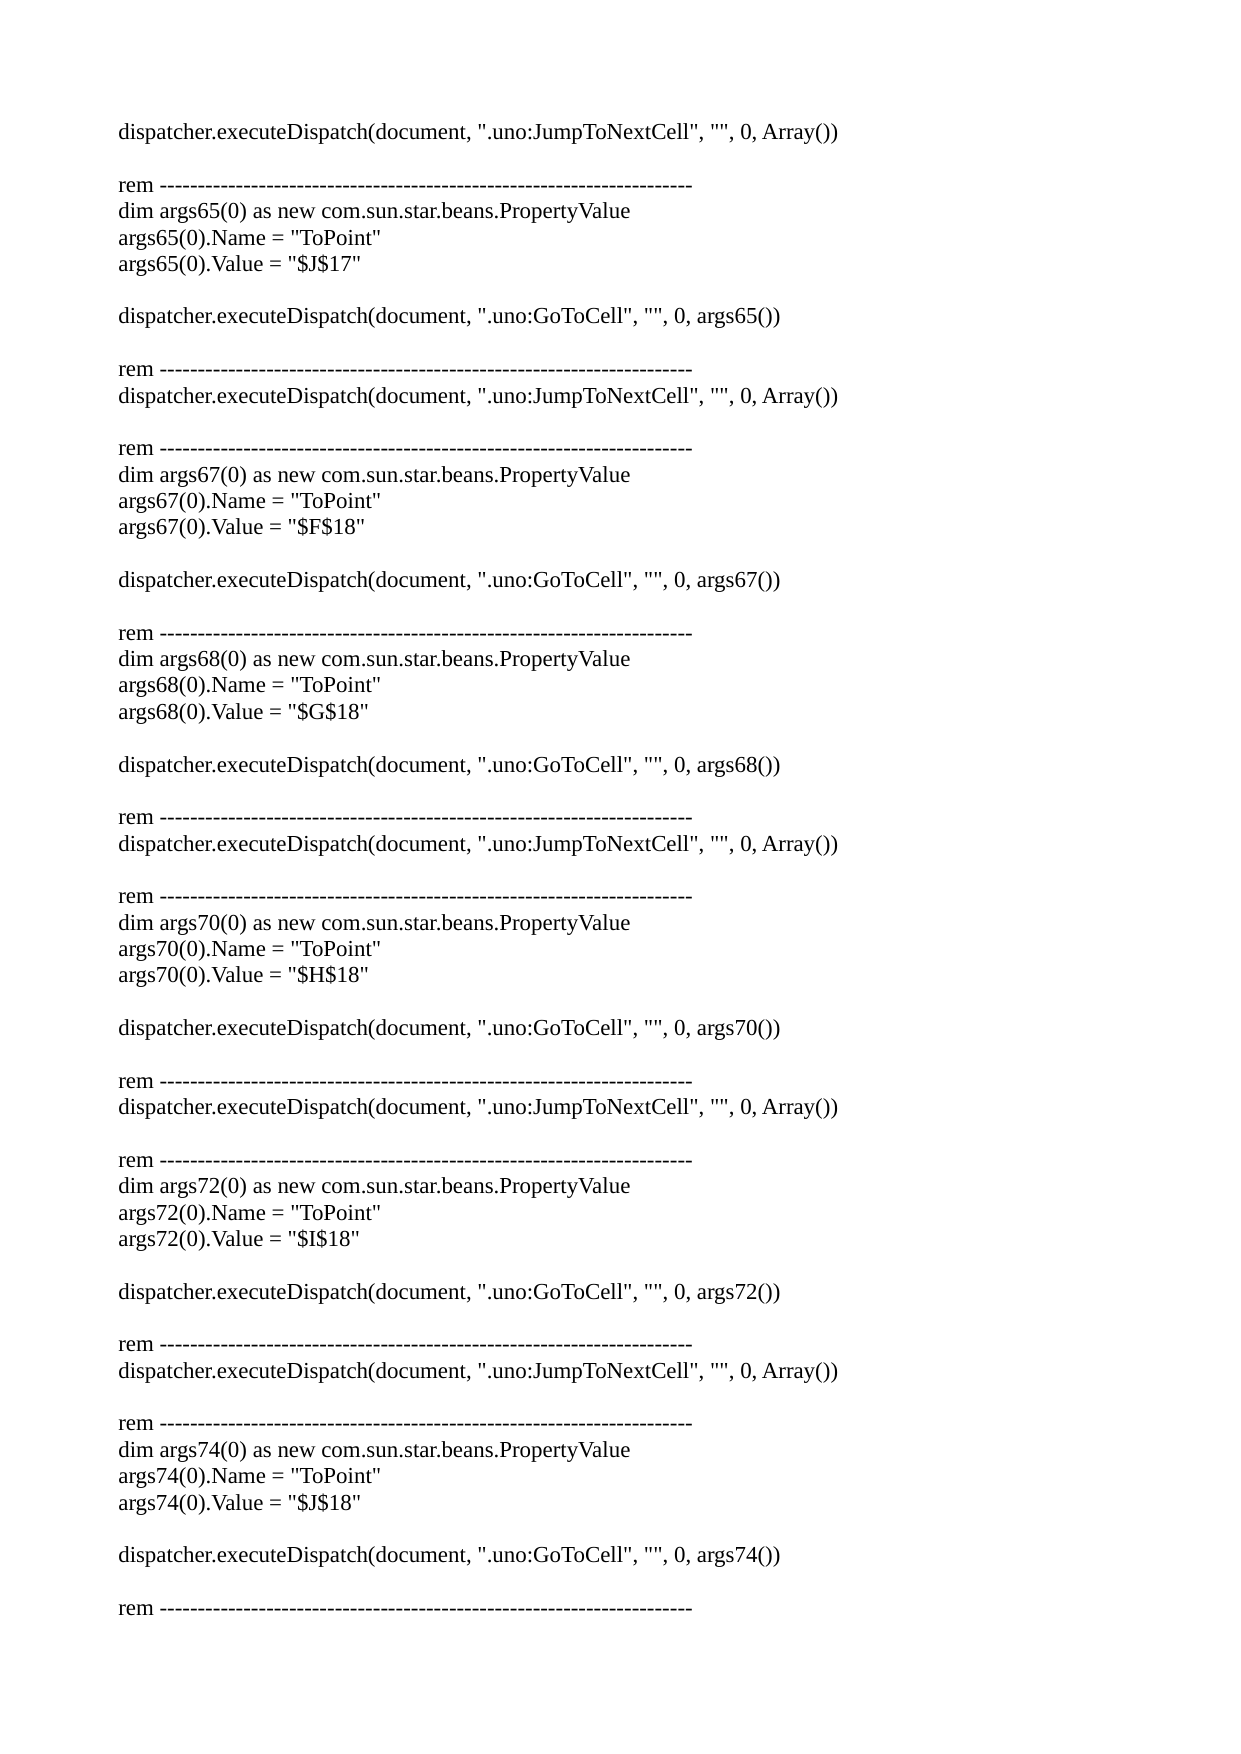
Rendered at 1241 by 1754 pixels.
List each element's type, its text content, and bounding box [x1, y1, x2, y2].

text dim args67(0) as new com.sun.star.beans.PropertyValue [118, 461, 1122, 487]
text dispatcher.executeDispatch(document, ".uno:JumpToNextCell", "", 0, Array()) [118, 382, 1122, 408]
text args74(0).Name = "ToPoint" [118, 1462, 1122, 1488]
text args70(0).Name = "ToPoint" [118, 935, 1122, 961]
text rem ---------------------------------------------------------------------- [118, 882, 1122, 909]
text dispatcher.executeDispatch(document, ".uno:GoToCell", "", 0, args65()) [118, 303, 1122, 329]
text rem ---------------------------------------------------------------------- [118, 1594, 1122, 1620]
text args67(0).Value = "$F$18" [118, 513, 1122, 540]
text dim args68(0) as new com.sun.star.beans.PropertyValue [118, 645, 1122, 672]
text dispatcher.executeDispatch(document, ".uno:JumpToNextCell", "", 0, Array()) [118, 1357, 1122, 1383]
text args68(0).Value = "$G$18" [118, 698, 1122, 724]
text args72(0).Name = "ToPoint" [118, 1199, 1122, 1225]
text rem ---------------------------------------------------------------------- [118, 1330, 1122, 1357]
text rem ---------------------------------------------------------------------- [118, 171, 1122, 197]
text args74(0).Value = "$J$18" [118, 1488, 1122, 1515]
text rem ---------------------------------------------------------------------- [118, 1146, 1122, 1172]
text dispatcher.executeDispatch(document, ".uno:GoToCell", "", 0, args70()) [118, 1014, 1122, 1041]
text dispatcher.executeDispatch(document, ".uno:GoToCell", "", 0, args68()) [118, 751, 1122, 777]
text dim args72(0) as new com.sun.star.beans.PropertyValue [118, 1172, 1122, 1199]
text rem ---------------------------------------------------------------------- [118, 1067, 1122, 1093]
text dispatcher.executeDispatch(document, ".uno:JumpToNextCell", "", 0, Array()) [118, 830, 1122, 856]
text dim args70(0) as new com.sun.star.beans.PropertyValue [118, 909, 1122, 935]
text rem ---------------------------------------------------------------------- [118, 434, 1122, 461]
text rem ---------------------------------------------------------------------- [118, 1409, 1122, 1436]
text args70(0).Value = "$H$18" [118, 961, 1122, 988]
text args65(0).Name = "ToPoint" [118, 223, 1122, 250]
text dispatcher.executeDispatch(document, ".uno:JumpToNextCell", "", 0, Array()) [118, 118, 1122, 144]
text dispatcher.executeDispatch(document, ".uno:GoToCell", "", 0, args74()) [118, 1541, 1122, 1568]
text dispatcher.executeDispatch(document, ".uno:GoToCell", "", 0, args72()) [118, 1278, 1122, 1304]
text rem ---------------------------------------------------------------------- [118, 619, 1122, 645]
text args65(0).Value = "$J$17" [118, 250, 1122, 276]
text dim args74(0) as new com.sun.star.beans.PropertyValue [118, 1436, 1122, 1462]
text dispatcher.executeDispatch(document, ".uno:JumpToNextCell", "", 0, Array()) [118, 1093, 1122, 1119]
text dispatcher.executeDispatch(document, ".uno:GoToCell", "", 0, args67()) [118, 566, 1122, 592]
text dim args65(0) as new com.sun.star.beans.PropertyValue [118, 197, 1122, 223]
text args68(0).Name = "ToPoint" [118, 672, 1122, 698]
text args72(0).Value = "$I$18" [118, 1225, 1122, 1251]
text args67(0).Name = "ToPoint" [118, 487, 1122, 513]
text rem ---------------------------------------------------------------------- [118, 355, 1122, 382]
text rem ---------------------------------------------------------------------- [118, 803, 1122, 830]
